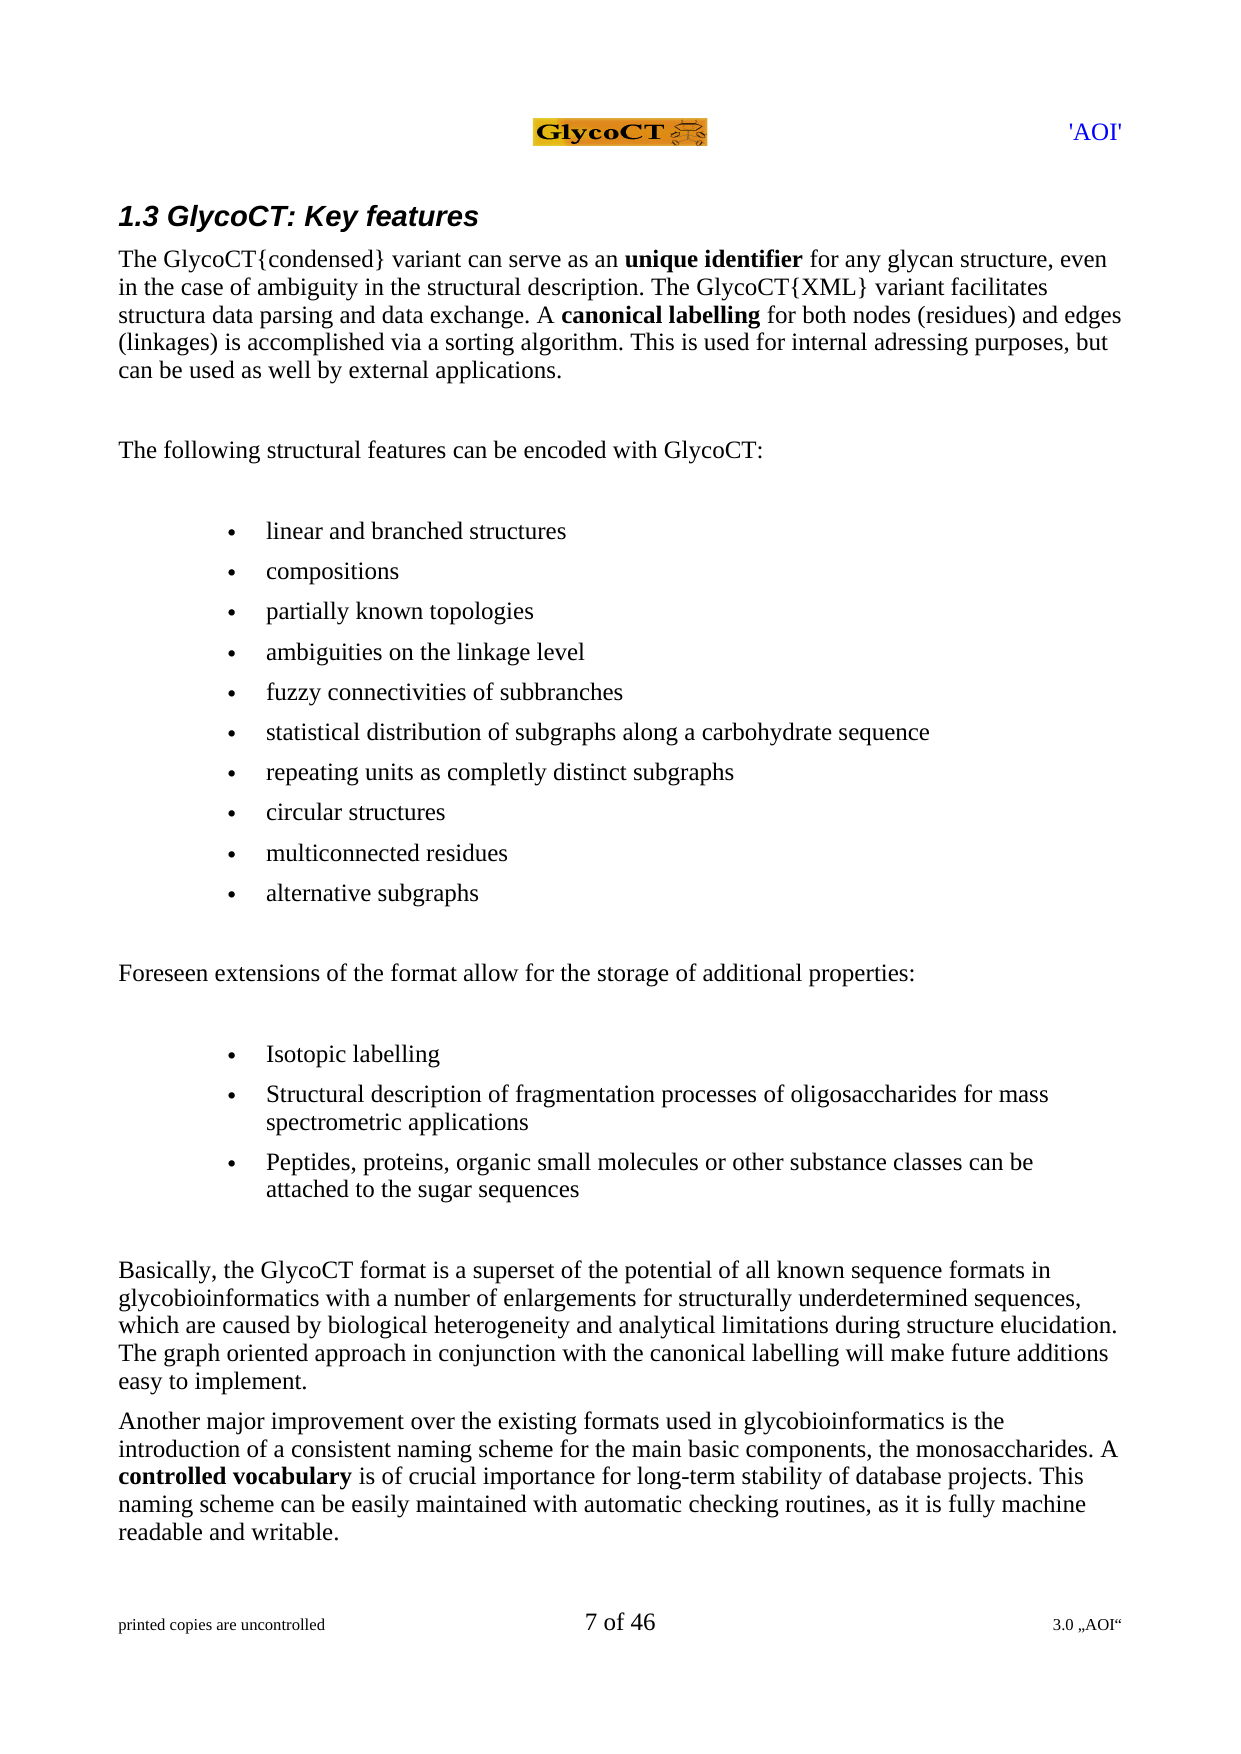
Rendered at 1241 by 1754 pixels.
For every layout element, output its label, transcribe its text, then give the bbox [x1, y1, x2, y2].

text The following structural features can be encoded with GlycoCT: [118, 437, 1122, 464]
list fuzzy connectivities of subbranches [228, 678, 1122, 706]
list repeating units as completly distinct subgraphs [228, 758, 1122, 786]
subtitle 1.3 GlycoCT: Key features [118, 200, 1122, 233]
list compositions [228, 557, 1122, 585]
list multiconnected residues [228, 839, 1122, 866]
list statistical distribution of subgraphs along a carbohydrate sequence [228, 718, 1122, 746]
text The GlycoCT{condensed} variant can serve as an unique identifier for any glycan structure, even in the case of ambiguity in the structural description. The GlycoCT{XML} variant facilitates structura data parsing and data exchange. A canonical labelling for both nodes (residues) and edges (linkages) is accomplished via a sorting algorithm. This is used for internal adressing purposes, but can be used as well by external applications. [118, 245, 1122, 384]
text Basically, the GlycoCT format is a superset of the potential of all known sequence formats in glycobioinformatics with a number of enlargements for structurally underdetermined sequences, which are caused by biological heterogeneity and analytical limitations during structure elucidation. The graph oriented approach in conjunction with the canonical labelling will make future additions easy to implement. [118, 1256, 1122, 1394]
list Isotopic labelling [228, 1040, 1122, 1067]
list Structural description of fragmentation processes of oligosaccharides for mass spectrometric applications [228, 1080, 1122, 1135]
picture [532, 118, 708, 146]
list circular structures [228, 798, 1122, 826]
list linear and branched structures [228, 517, 1122, 545]
list Peptides, proteins, organic small molecules or other substance classes can be attached to the sugar sequences [228, 1148, 1122, 1203]
list alternative subgraphs [228, 879, 1122, 907]
text Foreseen extensions of the format allow for the storage of additional properties: [118, 959, 1122, 987]
list ambiguities on the linkage level [228, 638, 1122, 665]
list partially known topologies [228, 597, 1122, 625]
text Another major improvement over the existing formats used in glycobioinformatics is the introduction of a consistent naming scheme for the main basic components, the monosaccharides. A controlled vocabulary is of crucial importance for long-term stability of database projects. This naming scheme can be easily maintained with automatic checking routines, as it is fully machine readable and writable. [118, 1407, 1122, 1546]
